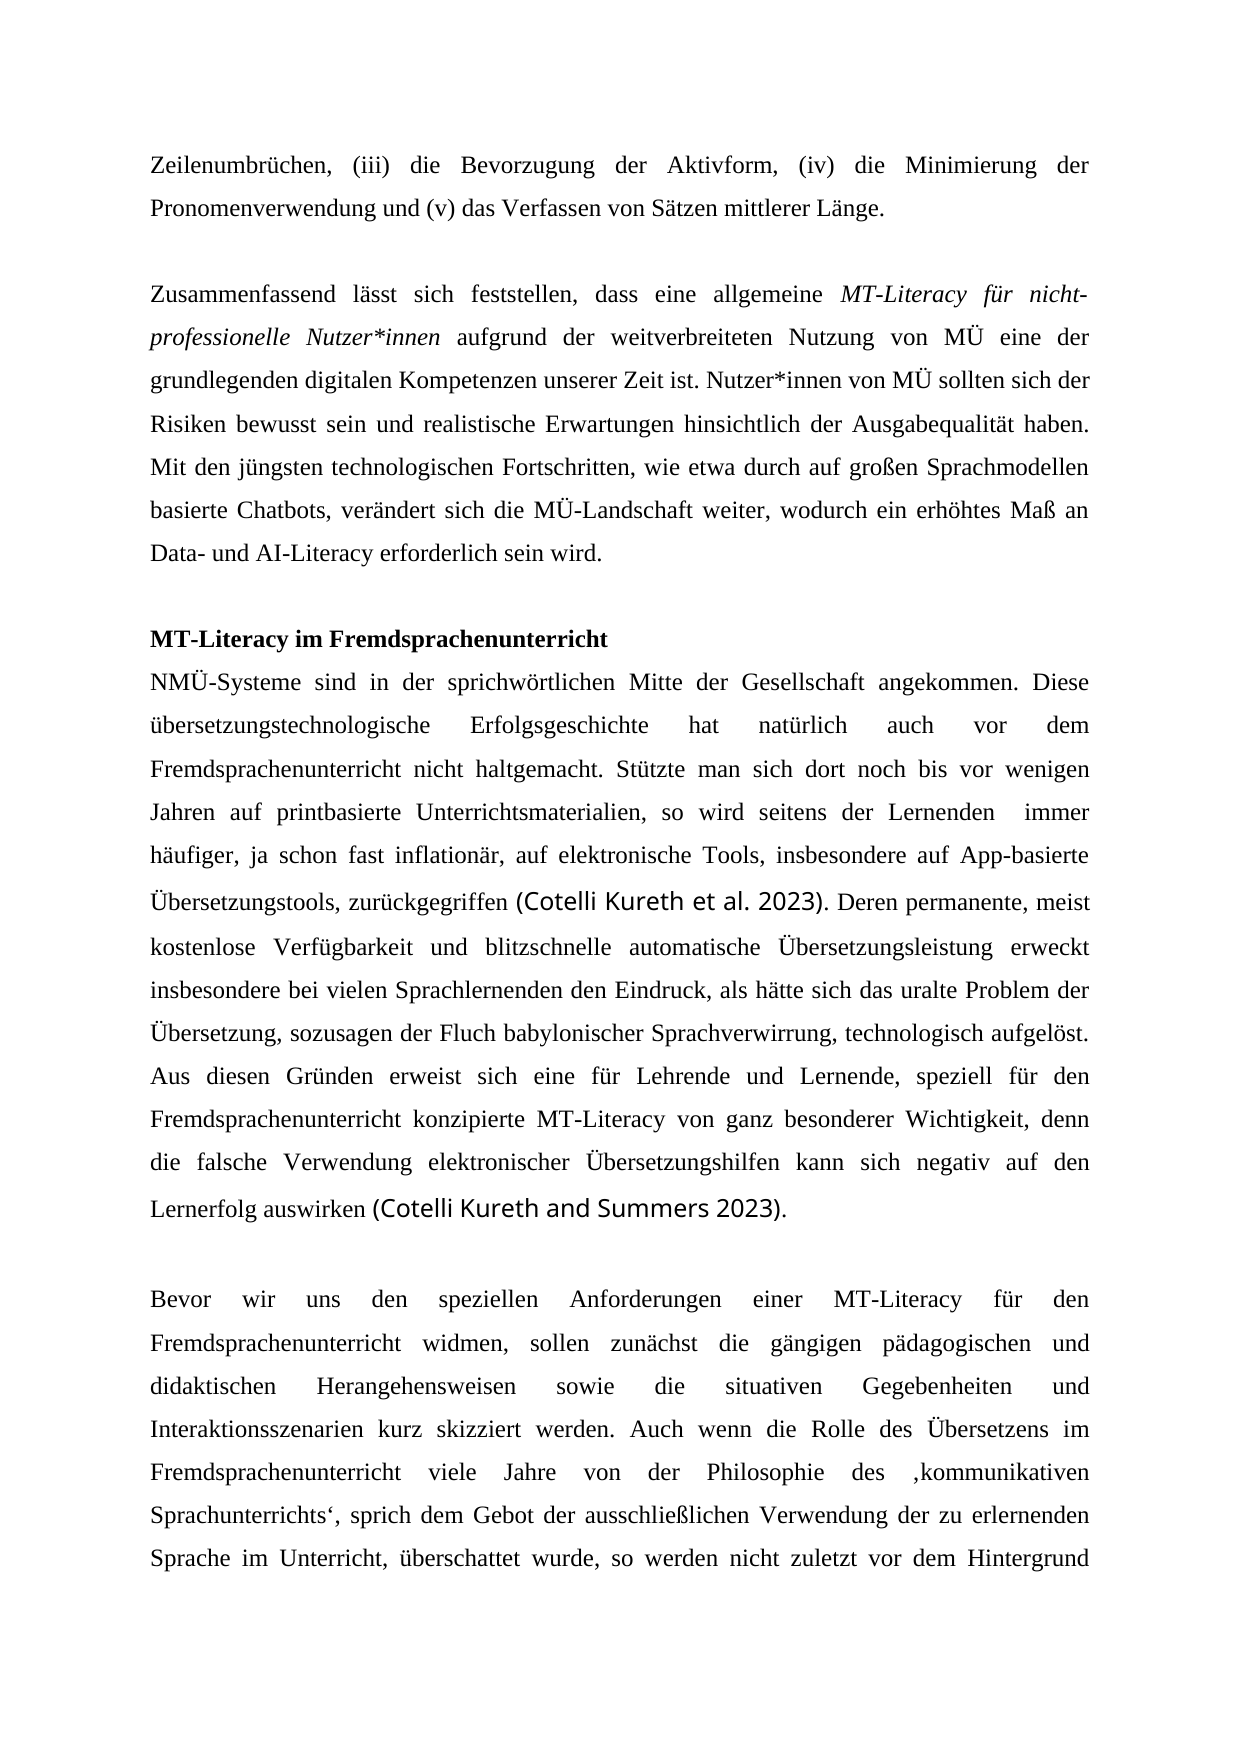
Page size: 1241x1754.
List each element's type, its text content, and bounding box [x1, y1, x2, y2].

text Zusammenfassend lässt sich feststellen, dass eine allgemeine MT-Literacy für nicht-professionelle Nutzer*innen aufgrund der weitverbreiteten Nutzung von MÜ eine der grundlegenden digitalen Kompetenzen unserer Zeit ist. Nutzer*innen von MÜ sollten sich der Risiken bewusst sein und realistische Erwartungen hinsichtlich der Ausgabequalität haben. Mit den jüngsten technologischen Fortschritten, wie etwa durch auf großen Sprachmodellen basierte Chatbots, verändert sich die MÜ-Landschaft weiter, wodurch ein erhöhtes Maß an Data- und AI-Literacy erforderlich sein wird. [150, 279, 1090, 567]
text NMÜ-Systeme sind in der sprichwörtlichen Mitte der Gesellschaft angekommen. Diese übersetzungstechnologische Erfolgsgeschichte hat natürlich auch vor dem Fremdsprachenunterricht nicht haltgemacht. Stützte man sich dort noch bis vor wenigen Jahren auf printbasierte Unterrichtsmaterialien, so wird seitens der Lernenden immer häufiger, ja schon fast inflationär, auf elektronische Tools, insbesondere auf App-basierte Übersetzungstools, zurückgegriffen (Cotelli Kureth et al. 2023). Deren permanente, meist kostenlose Verfügbarkeit und blitzschnelle automatische Übersetzungsleistung erweckt insbesondere bei vielen Sprachlernenden den Eindruck, als hätte sich das uralte Problem der Übersetzung, sozusagen der Fluch babylonischer Sprachverwirrung, technologisch aufgelöst. Aus diesen Gründen erweist sich eine für Lehrende und Lernende, speziell für den Fremdsprachenunterricht konzipierte MT-Literacy von ganz besonderer Wichtigkeit, denn die falsche Verwendung elektronischer Übersetzungshilfen kann sich negativ auf den Lernerfolg auswirken (Cotelli Kureth and Summers 2023). [150, 667, 1090, 1224]
text MT-Literacy im Fremdsprachenunterricht [150, 624, 1090, 653]
text Zeilenumbrüchen, (iii) die Bevorzugung der Aktivform, (iv) die Minimierung der Pronomenverwendung und (v) das Verfassen von Sätzen mittlerer Länge. [150, 150, 1090, 222]
text Bevor wir uns den speziellen Anforderungen einer MT-Literacy für den Fremdsprachenunterricht widmen, sollen zunächst die gängigen pädagogischen und didaktischen Herangehensweisen sowie die situativen Gegebenheiten und Interaktionsszenarien kurz skizziert werden. Auch wenn die Rolle des Übersetzens im Fremdsprachenunterricht viele Jahre von der Philosophie des ‚kommunikativen Sprachunterrichts‘, sprich dem Gebot der ausschließlichen Verwendung der zu erlernenden Sprache im Unterricht, überschattet wurde, so werden nicht zuletzt vor dem Hintergrund [150, 1284, 1090, 1572]
